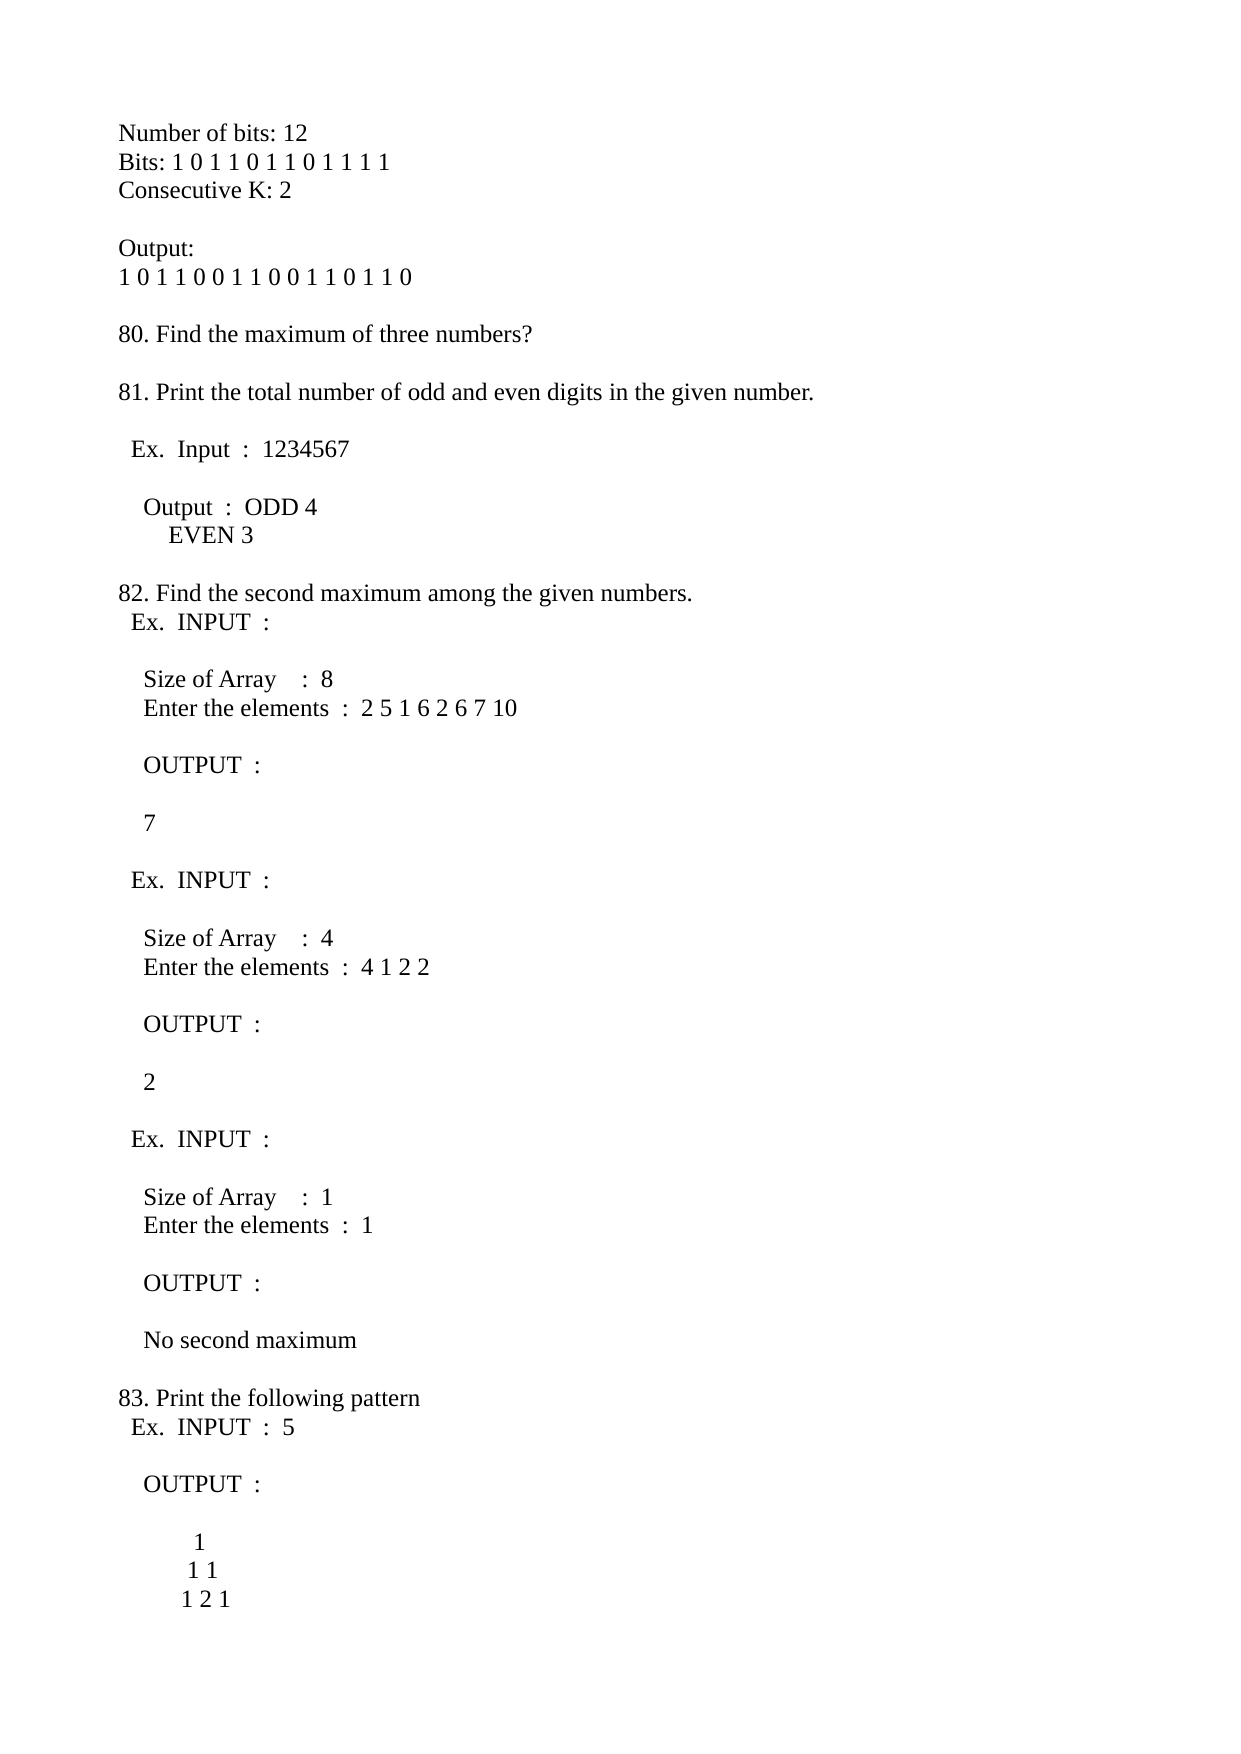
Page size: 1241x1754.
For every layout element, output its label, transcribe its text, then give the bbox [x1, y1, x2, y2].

text 83. Print the following pattern [118, 1383, 1122, 1412]
text 1 2 1 [118, 1584, 1122, 1613]
text 80. Find the maximum of three numbers? [118, 319, 1122, 348]
text 1 1 [118, 1556, 1122, 1584]
text Consecutive K: 2 [118, 176, 1122, 204]
text EVEN 3 [118, 521, 1122, 549]
text OUTPUT : [118, 1009, 1122, 1038]
text Enter the elements : 1 [118, 1211, 1122, 1239]
text Size of Array : 4 [118, 923, 1122, 952]
text OUTPUT : [118, 751, 1122, 779]
text Ex. Input : 1234567 [118, 434, 1122, 463]
text 82. Find the second maximum among the given numbers. [118, 578, 1122, 607]
text Ex. INPUT : [118, 1124, 1122, 1153]
text 7 [118, 808, 1122, 837]
text Enter the elements : 4 1 2 2 [118, 952, 1122, 981]
text Size of Array : 8 [118, 664, 1122, 693]
text Bits: 1 0 1 1 0 1 1 0 1 1 1 1 [118, 147, 1122, 176]
text Size of Array : 1 [118, 1182, 1122, 1211]
text 81. Print the total number of odd and even digits in the given number. [118, 377, 1122, 406]
text 1 0 1 1 0 0 1 1 0 0 1 1 0 1 1 0 [118, 262, 1122, 291]
text Output: [118, 233, 1122, 262]
text OUTPUT : [118, 1268, 1122, 1297]
text OUTPUT : [118, 1469, 1122, 1498]
text 1 [118, 1527, 1122, 1556]
text Ex. INPUT : [118, 866, 1122, 894]
text Enter the elements : 2 5 1 6 2 6 7 10 [118, 693, 1122, 722]
text No second maximum [118, 1326, 1122, 1354]
text 2 [118, 1067, 1122, 1096]
text Output : ODD 4 [118, 492, 1122, 521]
text Ex. INPUT : 5 [118, 1412, 1122, 1441]
text Number of bits: 12 [118, 118, 1122, 147]
text Ex. INPUT : [118, 607, 1122, 636]
